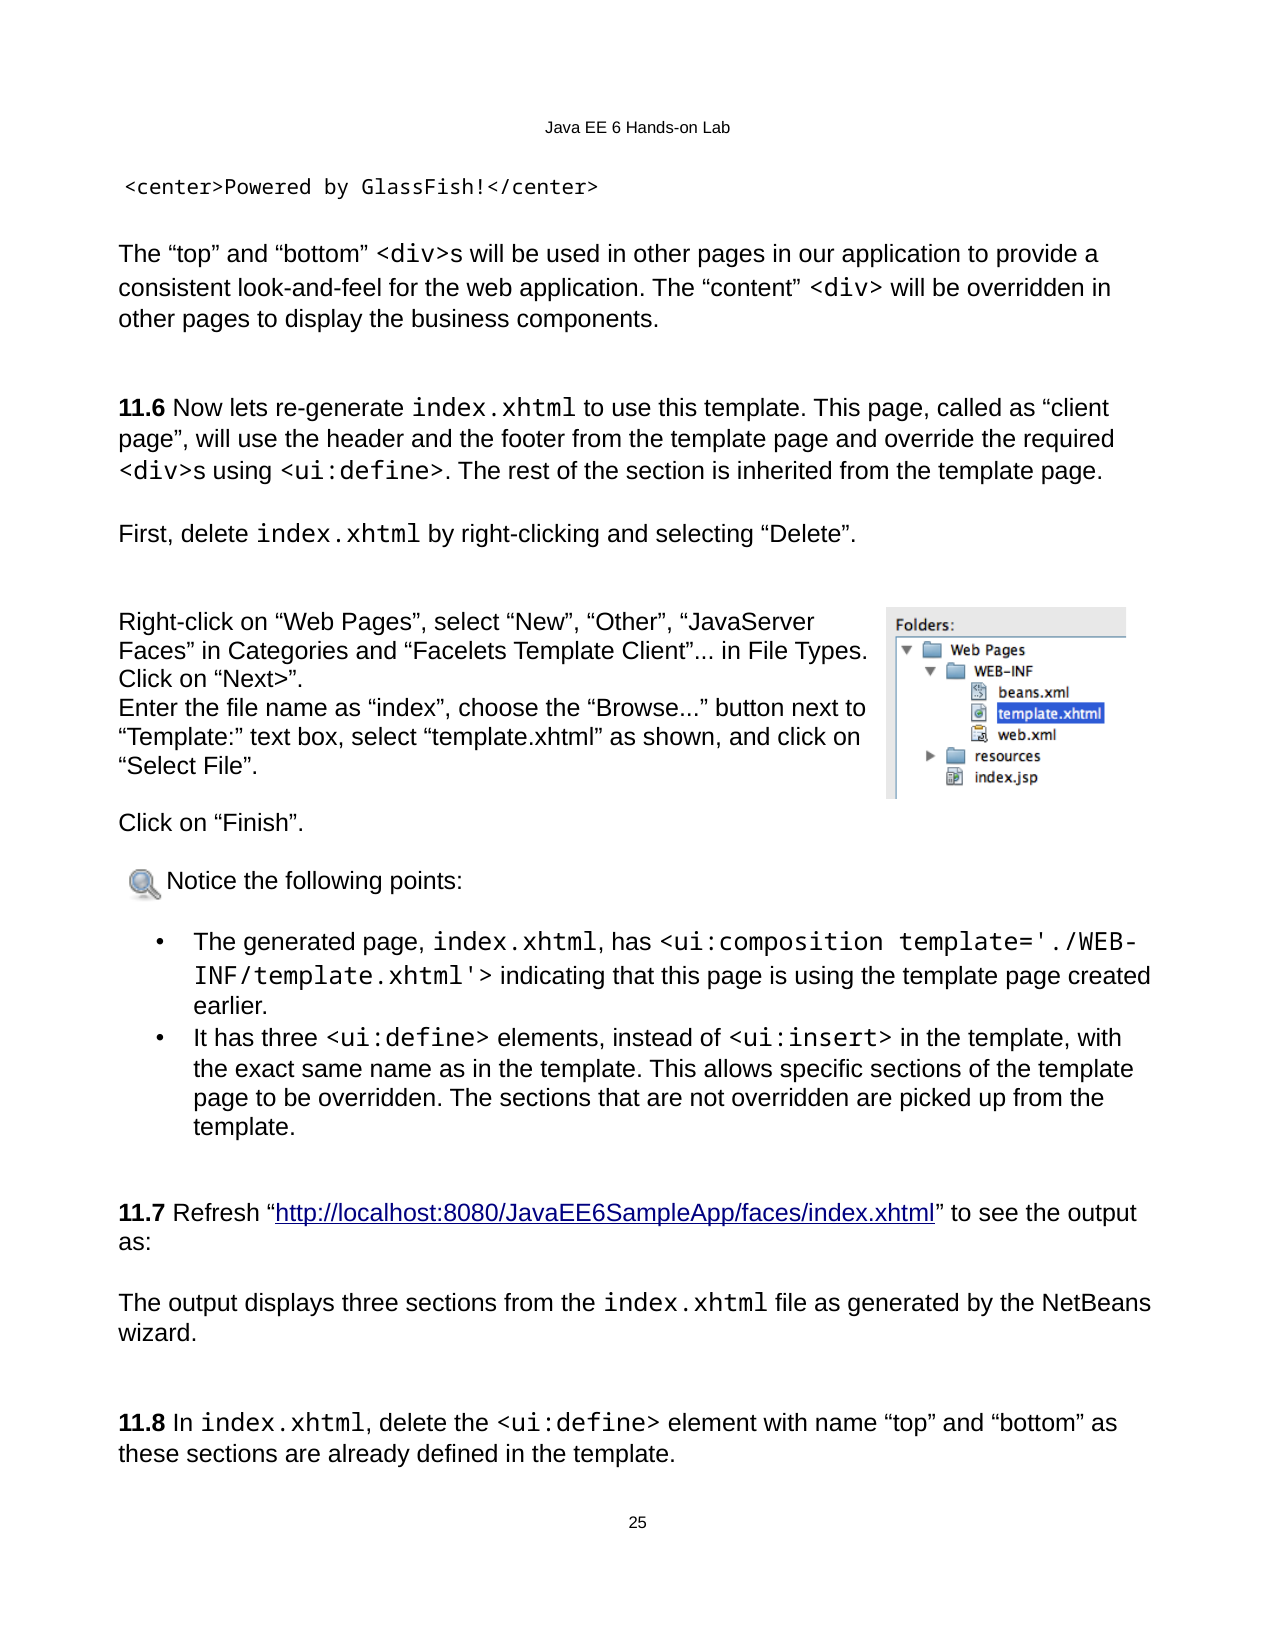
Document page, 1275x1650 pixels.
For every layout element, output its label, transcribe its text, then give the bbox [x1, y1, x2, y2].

picture [886, 607, 1127, 799]
text The “top” and “bottom” <div>s will be used in other pages in our application to provide a consistent look-and-feel for the web application. The “content” <div> will be overridden in other pages to display the business components. [118, 207, 1157, 332]
list It has three <ui:define> elements, instead of <ui:insert> in the template, with the exact same name as in the template. This allows specific sections of the template page to be overridden. The sections that are not overridden are picked up from the template. [156, 1020, 1157, 1140]
text Notice the following points: [118, 837, 1157, 923]
picture [128, 868, 166, 903]
list The generated page, index.xhtml, has <ui:composition template='./WEB-INF/template.xhtml'> indicating that this page is using the template page created earlier. [156, 923, 1157, 1020]
text 11.6 Now lets re-generate index.xhtml to use this template. This page, called as “client page”, will use the header and the footer from the template page and override the required <div>s using <ui:define>. The rest of the section is inherited from the template page. First, delete index.xhtml by right-clicking and selecting “Delete”. [118, 332, 1157, 549]
text Right-click on “Web Pages”, select “New”, “Other”, “JavaServer Faces” in Categories and “Facelets Template Client”... in File Types. Click on “Next>”. Enter the file name as “index”, choose the “Browse...” button next to “Template:” text box, select “template.xhtml” as shown, and click on “Select File”. Click on “Finish”. [118, 549, 1157, 837]
text 11.7 Refresh “http://localhost:8080/JavaEE6SampleApp/faces/index.xhtml” to see the output as: The output displays three sections from the index.xhtml file as generated by the NetBeans wizard. 11.8 In index.xhtml, delete the <ui:define> element with name “top” and “bottom” as these sections are already defined in the template. [118, 1140, 1157, 1467]
table_header <center>Powered by GlassFish!</center> [118, 167, 1157, 207]
